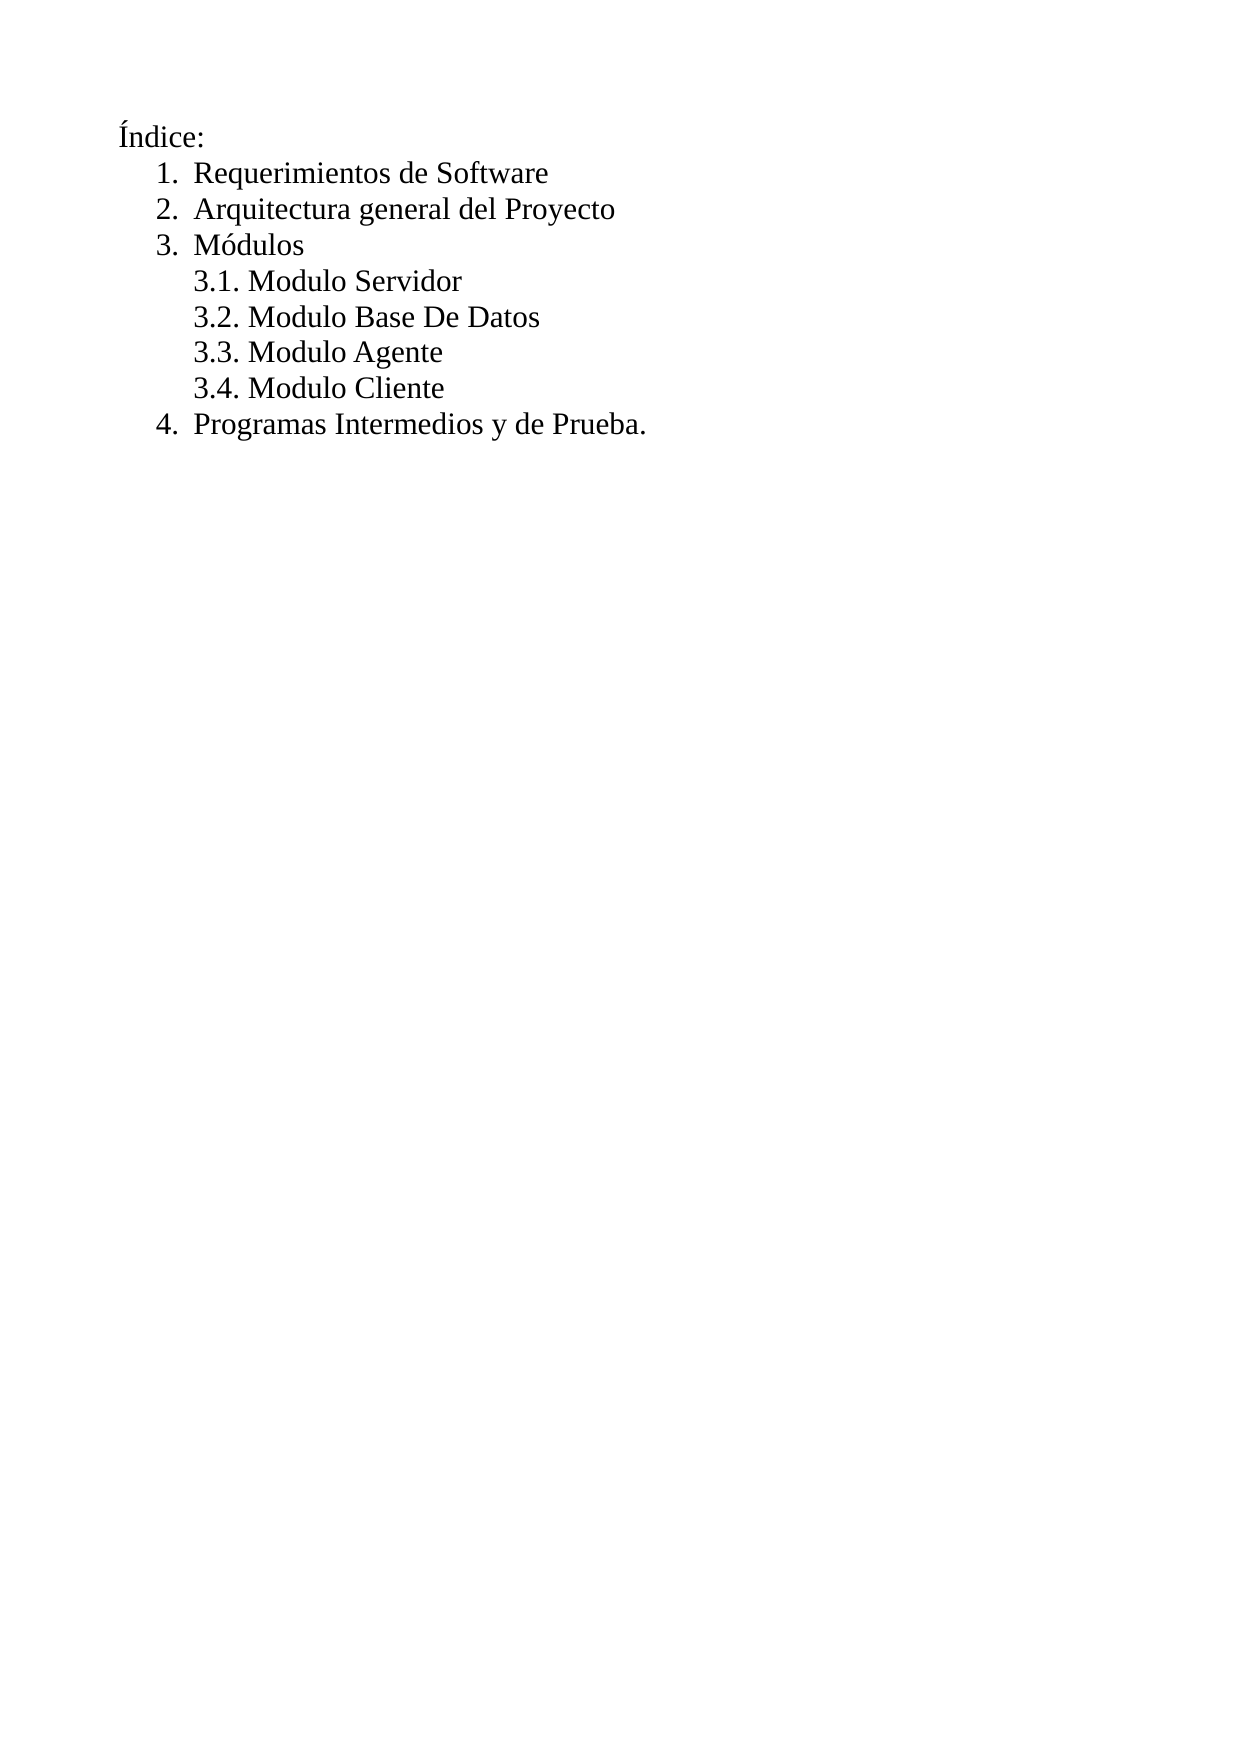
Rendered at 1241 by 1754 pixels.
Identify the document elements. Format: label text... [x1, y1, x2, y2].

list Arquitectura general del Proyecto [156, 190, 1122, 226]
list 3.1. Modulo Servidor [156, 262, 1122, 298]
list 3.2. Modulo Base De Datos [156, 298, 1122, 334]
list Requerimientos de Software [156, 154, 1122, 190]
list 3.4. Modulo Cliente [156, 370, 1122, 406]
list 3.3. Modulo Agente [156, 334, 1122, 370]
text Índice: [118, 118, 1122, 154]
list Módulos [156, 226, 1122, 262]
list Programas Intermedios y de Prueba. [156, 406, 1122, 442]
